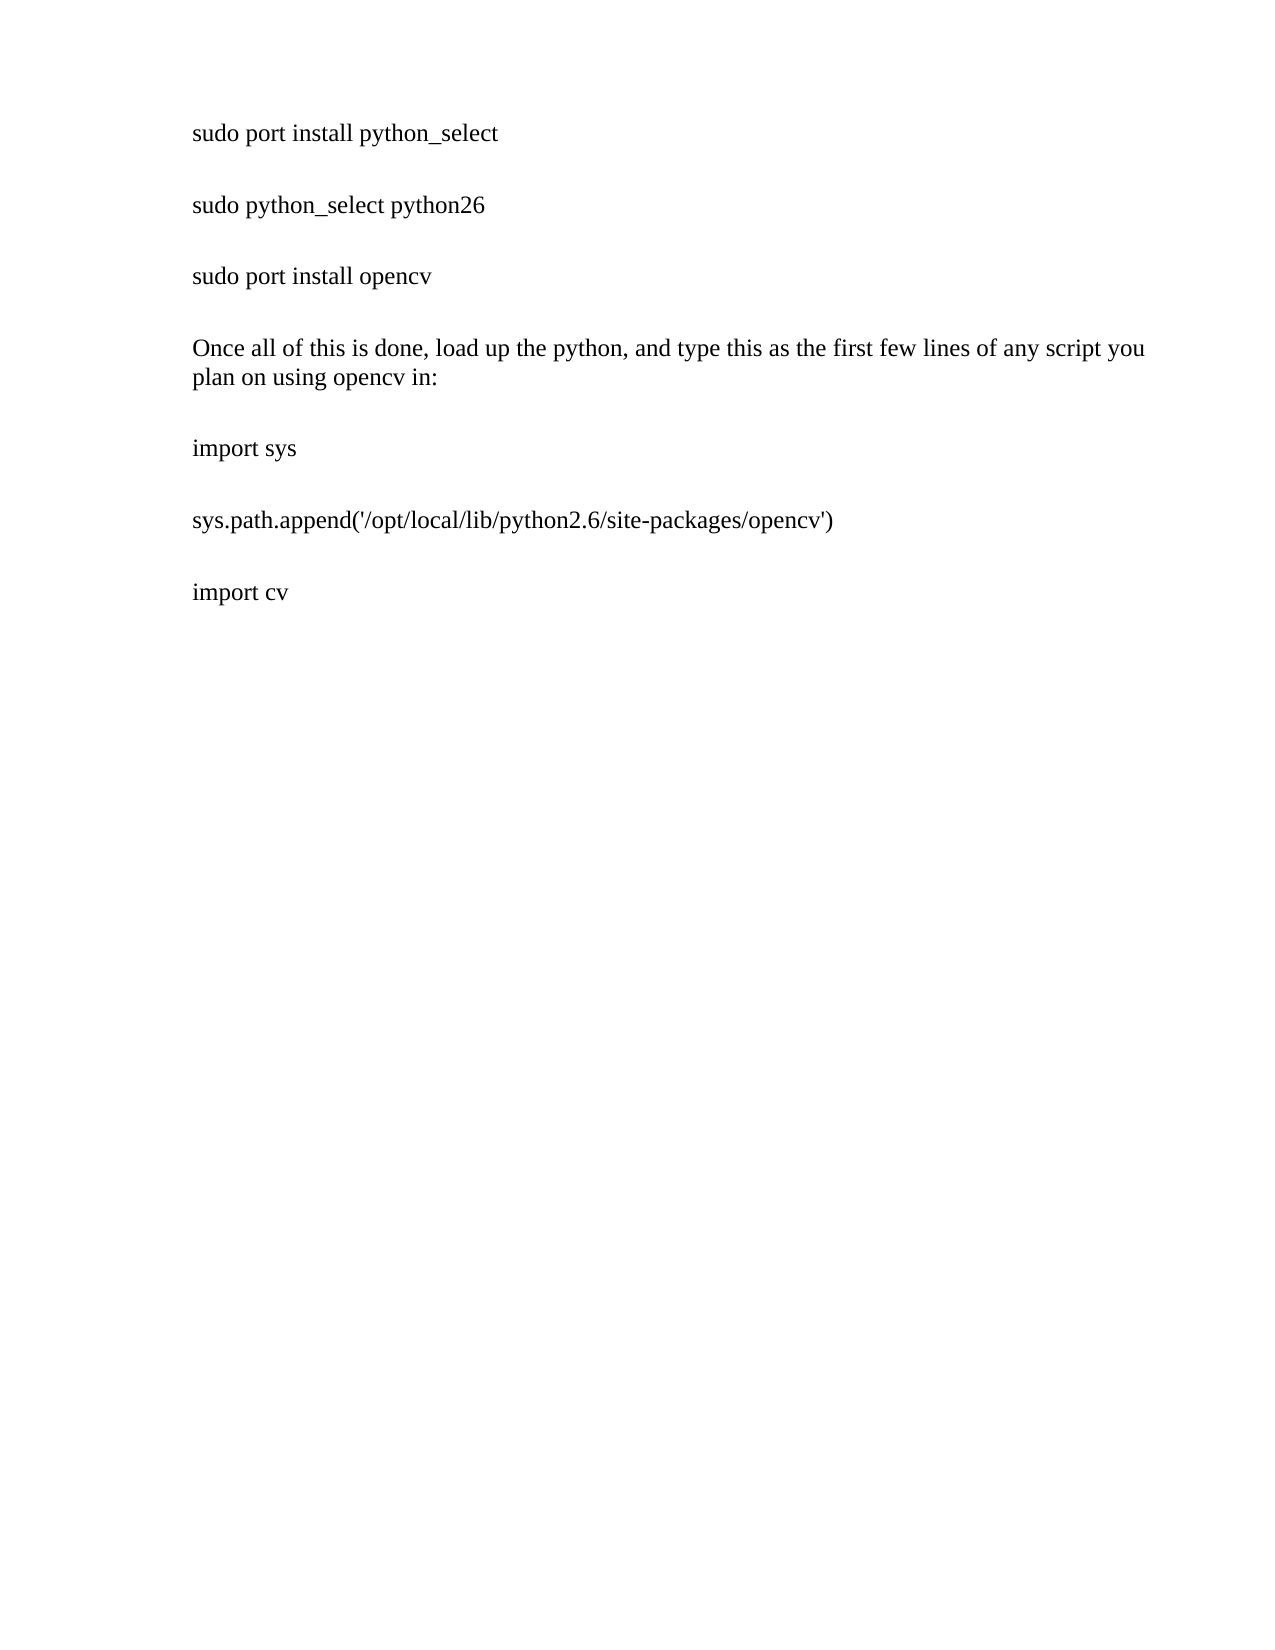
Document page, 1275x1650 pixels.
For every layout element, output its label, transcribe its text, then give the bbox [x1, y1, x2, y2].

text import sys [118, 433, 1157, 462]
text sudo python_select python26 [118, 190, 1157, 218]
text sys.path.append('/opt/local/lib/python2.6/site-packages/opencv') [118, 505, 1157, 534]
text Once all of this is done, load up the python, and type this as the first few lines of any script you plan on using opencv in: [118, 333, 1157, 391]
text sudo port install python_select [118, 118, 1157, 147]
text import cv [118, 577, 1157, 606]
text sudo port install opencv [118, 261, 1157, 290]
